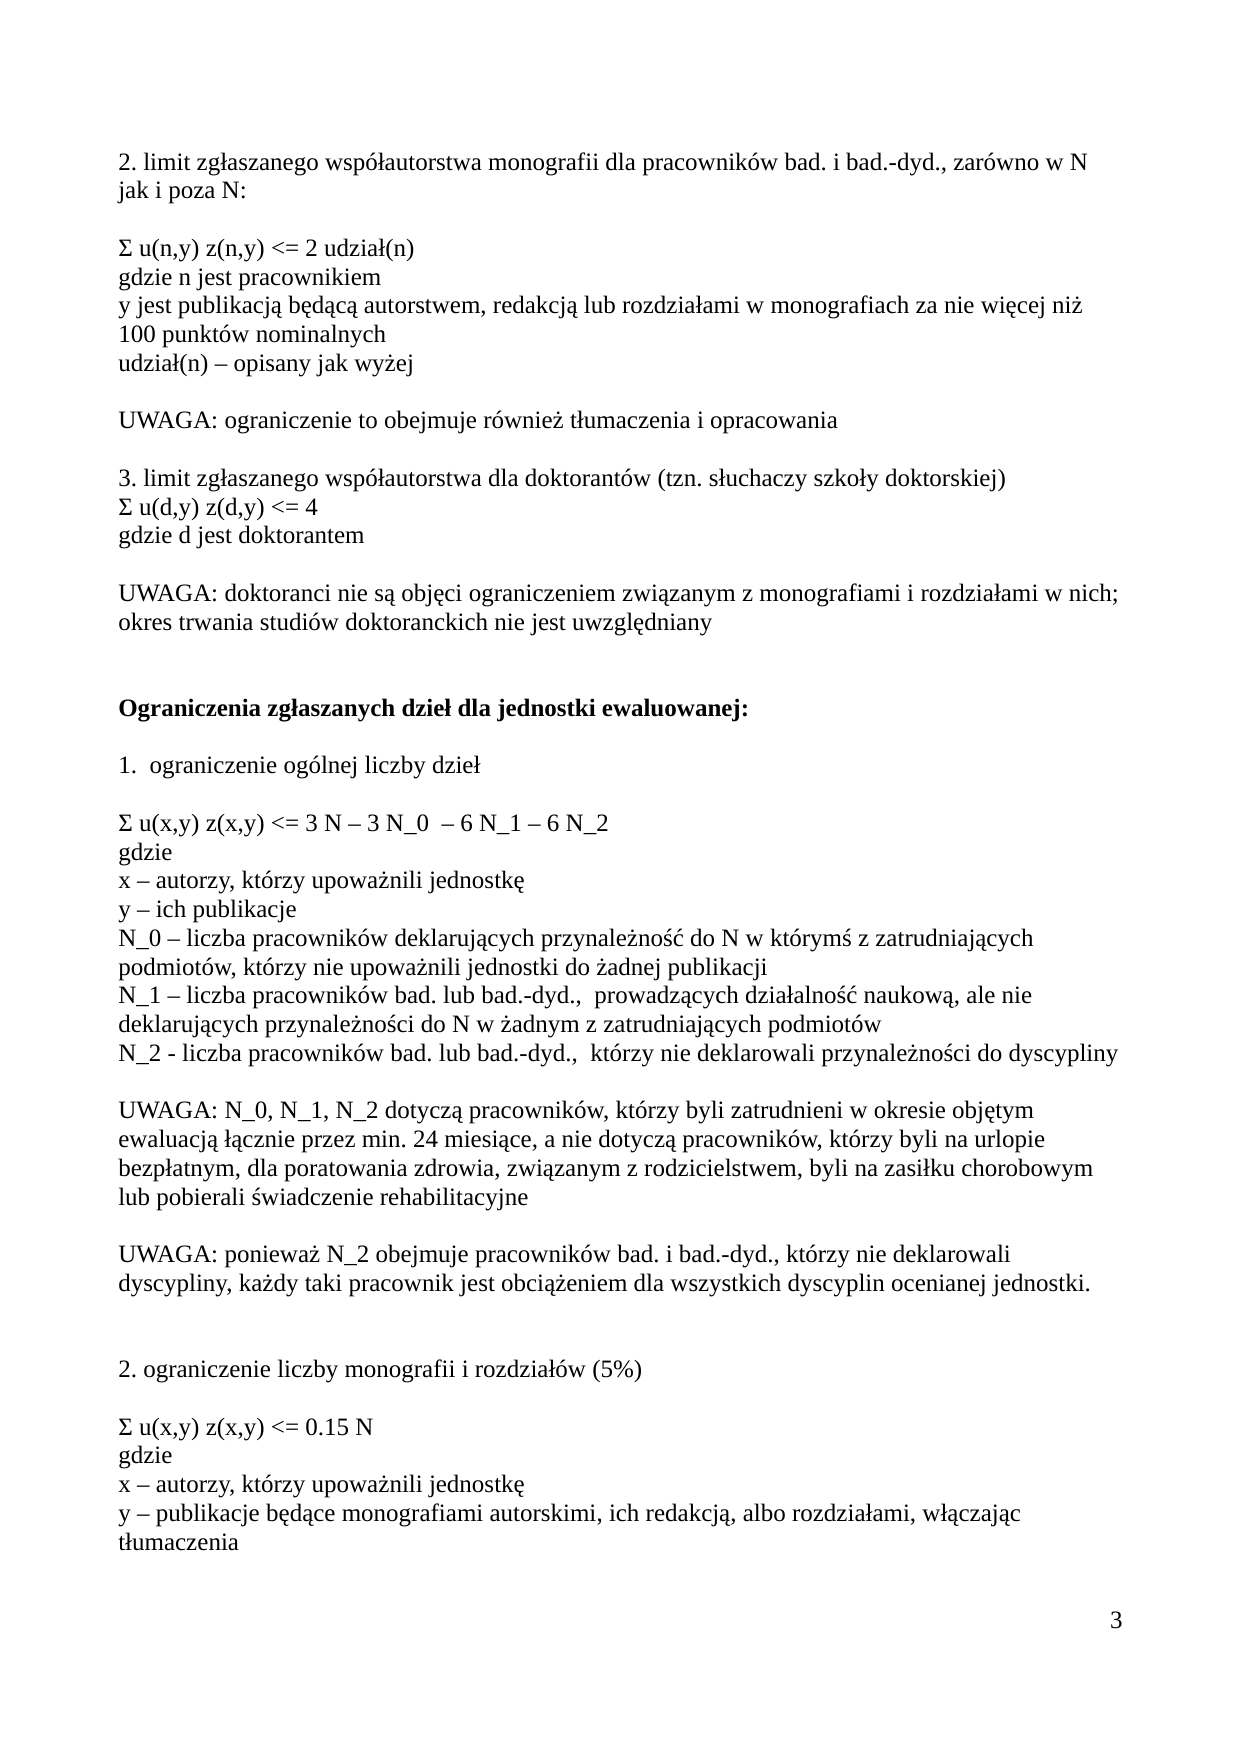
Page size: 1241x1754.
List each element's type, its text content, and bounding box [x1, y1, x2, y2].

text Ograniczenia zgłaszanych dzieł dla jednostki ewaluowanej: [118, 693, 1122, 722]
text Σ u(d,y) z(d,y) <= 4 [118, 492, 1122, 521]
text x – autorzy, którzy upoważnili jednostkę [118, 1469, 1122, 1498]
text udział(n) – opisany jak wyżej [118, 348, 1122, 377]
text 3. limit zgłaszanego współautorstwa dla doktorantów (tzn. słuchaczy szkoły doktorskiej) [118, 463, 1122, 492]
text UWAGA: ponieważ N_2 obejmuje pracowników bad. i bad.-dyd., którzy nie deklarowali dyscypliny, każdy taki pracownik jest obciążeniem dla wszystkich dyscyplin ocenianej jednostki. [118, 1239, 1122, 1297]
text y – ich publikacje [118, 894, 1122, 923]
text N_0 – liczba pracowników deklarujących przynależność do N w którymś z zatrudniających podmiotów, którzy nie upoważnili jednostki do żadnej publikacji [118, 923, 1122, 981]
text 1. ograniczenie ogólnej liczby dzieł [118, 751, 1122, 779]
text UWAGA: doktoranci nie są objęci ograniczeniem związanym z monografiami i rozdziałami w nich; okres trwania studiów doktoranckich nie jest uwzględniany [118, 578, 1122, 636]
text Σ u(x,y) z(x,y) <= 3 N – 3 N_0 – 6 N_1 – 6 N_2 [118, 808, 1122, 837]
text 2. ograniczenie liczby monografii i rozdziałów (5%) [118, 1354, 1122, 1383]
text UWAGA: N_0, N_1, N_2 dotyczą pracowników, którzy byli zatrudnieni w okresie objętym ewaluacją łącznie przez min. 24 miesiące, a nie dotyczą pracowników, którzy byli na urlopie bezpłatnym, dla poratowania zdrowia, związanym z rodzicielstwem, byli na zasiłku chorobowym lub pobierali świadczenie rehabilitacyjne [118, 1096, 1122, 1211]
text gdzie [118, 1441, 1122, 1469]
text x – autorzy, którzy upoważnili jednostkę [118, 866, 1122, 894]
text N_2 - liczba pracowników bad. lub bad.-dyd., którzy nie deklarowali przynależności do dyscypliny [118, 1038, 1122, 1067]
text gdzie d jest doktorantem [118, 521, 1122, 549]
text UWAGA: ograniczenie to obejmuje również tłumaczenia i opracowania [118, 406, 1122, 434]
text Σ u(x,y) z(x,y) <= 0.15 N [118, 1412, 1122, 1441]
text N_1 – liczba pracowników bad. lub bad.-dyd., prowadzących działalność naukową, ale nie deklarujących przynależności do N w żadnym z zatrudniających podmiotów [118, 981, 1122, 1038]
text Σ u(n,y) z(n,y) <= 2 udział(n) [118, 233, 1122, 262]
text 2. limit zgłaszanego współautorstwa monografii dla pracowników bad. i bad.-dyd., zarówno w N jak i poza N: [118, 147, 1122, 204]
text y jest publikacją będącą autorstwem, redakcją lub rozdziałami w monografiach za nie więcej niż 100 punktów nominalnych [118, 291, 1122, 348]
text y – publikacje będące monografiami autorskimi, ich redakcją, albo rozdziałami, włączając tłumaczenia [118, 1498, 1122, 1556]
text gdzie [118, 837, 1122, 866]
text gdzie n jest pracownikiem [118, 262, 1122, 291]
